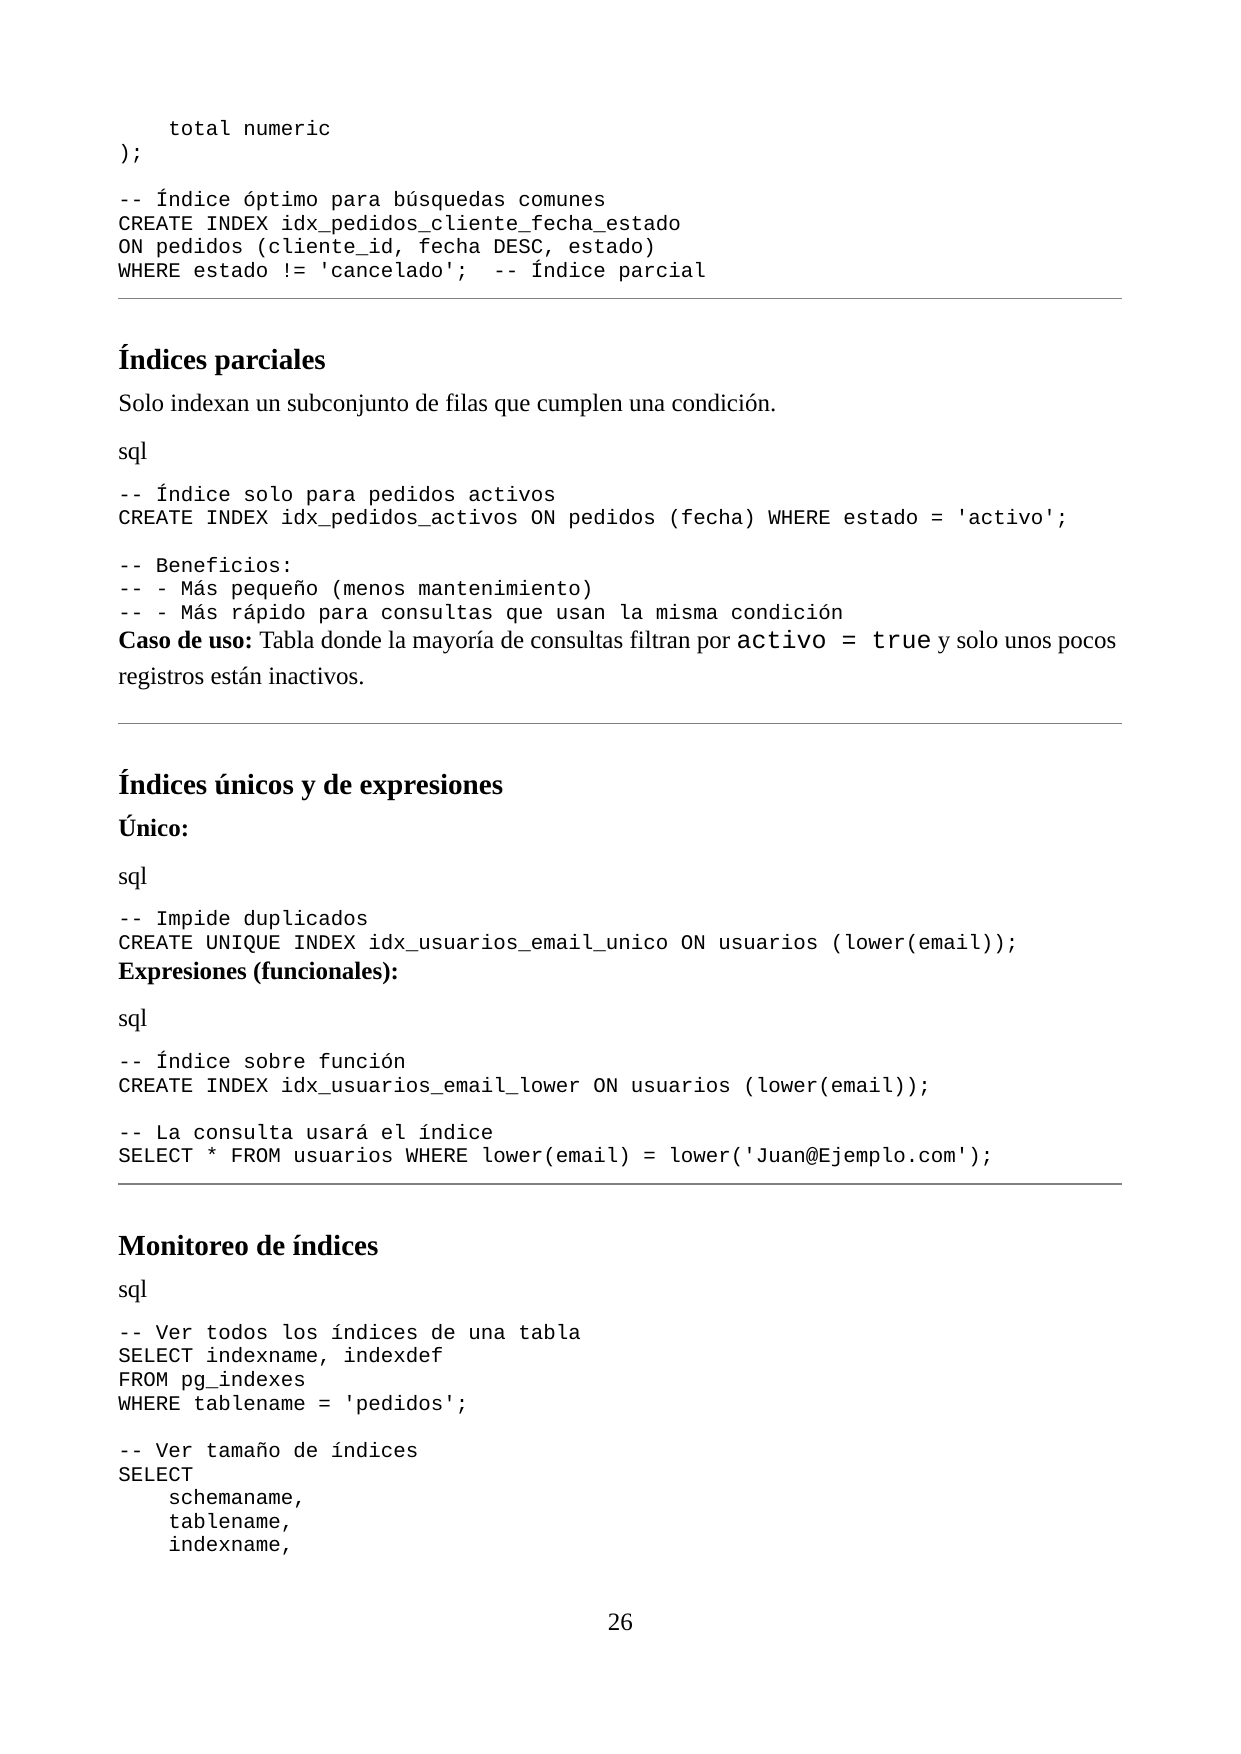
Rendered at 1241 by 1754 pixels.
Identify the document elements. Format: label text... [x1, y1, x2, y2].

text -- Beneficios: [118, 555, 1122, 578]
text -- Índice solo para pedidos activos [118, 484, 1122, 507]
subtitle Monitoreo de índices [118, 1228, 1122, 1262]
subtitle Índices únicos y de expresiones [118, 767, 1122, 801]
text -- - Más rápido para consultas que usan la misma condición [118, 602, 1122, 626]
text Único: [118, 813, 1122, 842]
text WHERE tablename = 'pedidos'; [118, 1393, 1122, 1416]
text -- Ver todos los índices de una tabla [118, 1322, 1122, 1345]
text total numeric [118, 118, 1122, 142]
text CREATE INDEX idx_pedidos_activos ON pedidos (fecha) WHERE estado = 'activo'; [118, 507, 1122, 531]
text CREATE UNIQUE INDEX idx_usuarios_email_unico ON usuarios (lower(email)); [118, 932, 1122, 956]
text sql [118, 436, 1122, 465]
text -- Índice sobre función [118, 1051, 1122, 1074]
text -- Impide duplicados [118, 908, 1122, 932]
subtitle Índices parciales [118, 342, 1122, 376]
text SELECT [118, 1463, 1122, 1487]
text ON pedidos (cliente_id, fecha DESC, estado) [118, 236, 1122, 260]
text FROM pg_indexes [118, 1369, 1122, 1393]
text SELECT * FROM usuarios WHERE lower(email) = lower('Juan@Ejemplo.com'); [118, 1146, 1122, 1169]
text Caso de uso: Tabla donde la mayoría de consultas filtran por activo = true y solo unos pocos registros están inactivos. [118, 626, 1122, 689]
text Expresiones (funcionales): [118, 956, 1122, 984]
text -- - Más pequeño (menos mantenimiento) [118, 578, 1122, 602]
text CREATE INDEX idx_pedidos_cliente_fecha_estado [118, 213, 1122, 236]
text tablename, [118, 1511, 1122, 1534]
text -- Índice óptimo para búsquedas comunes [118, 189, 1122, 213]
text sql [118, 861, 1122, 889]
text -- La consulta usará el índice [118, 1122, 1122, 1146]
text Solo indexan un subconjunto de filas que cumplen una condición. [118, 388, 1122, 417]
text ); [118, 142, 1122, 165]
text sql [118, 1274, 1122, 1303]
text SELECT indexname, indexdef [118, 1345, 1122, 1369]
text sql [118, 1003, 1122, 1032]
text CREATE INDEX idx_usuarios_email_lower ON usuarios (lower(email)); [118, 1074, 1122, 1098]
text schemaname, [118, 1487, 1122, 1511]
text WHERE estado != 'cancelado'; -- Índice parcial [118, 260, 1122, 284]
text indexname, [118, 1534, 1122, 1558]
text -- Ver tamaño de índices [118, 1440, 1122, 1463]
